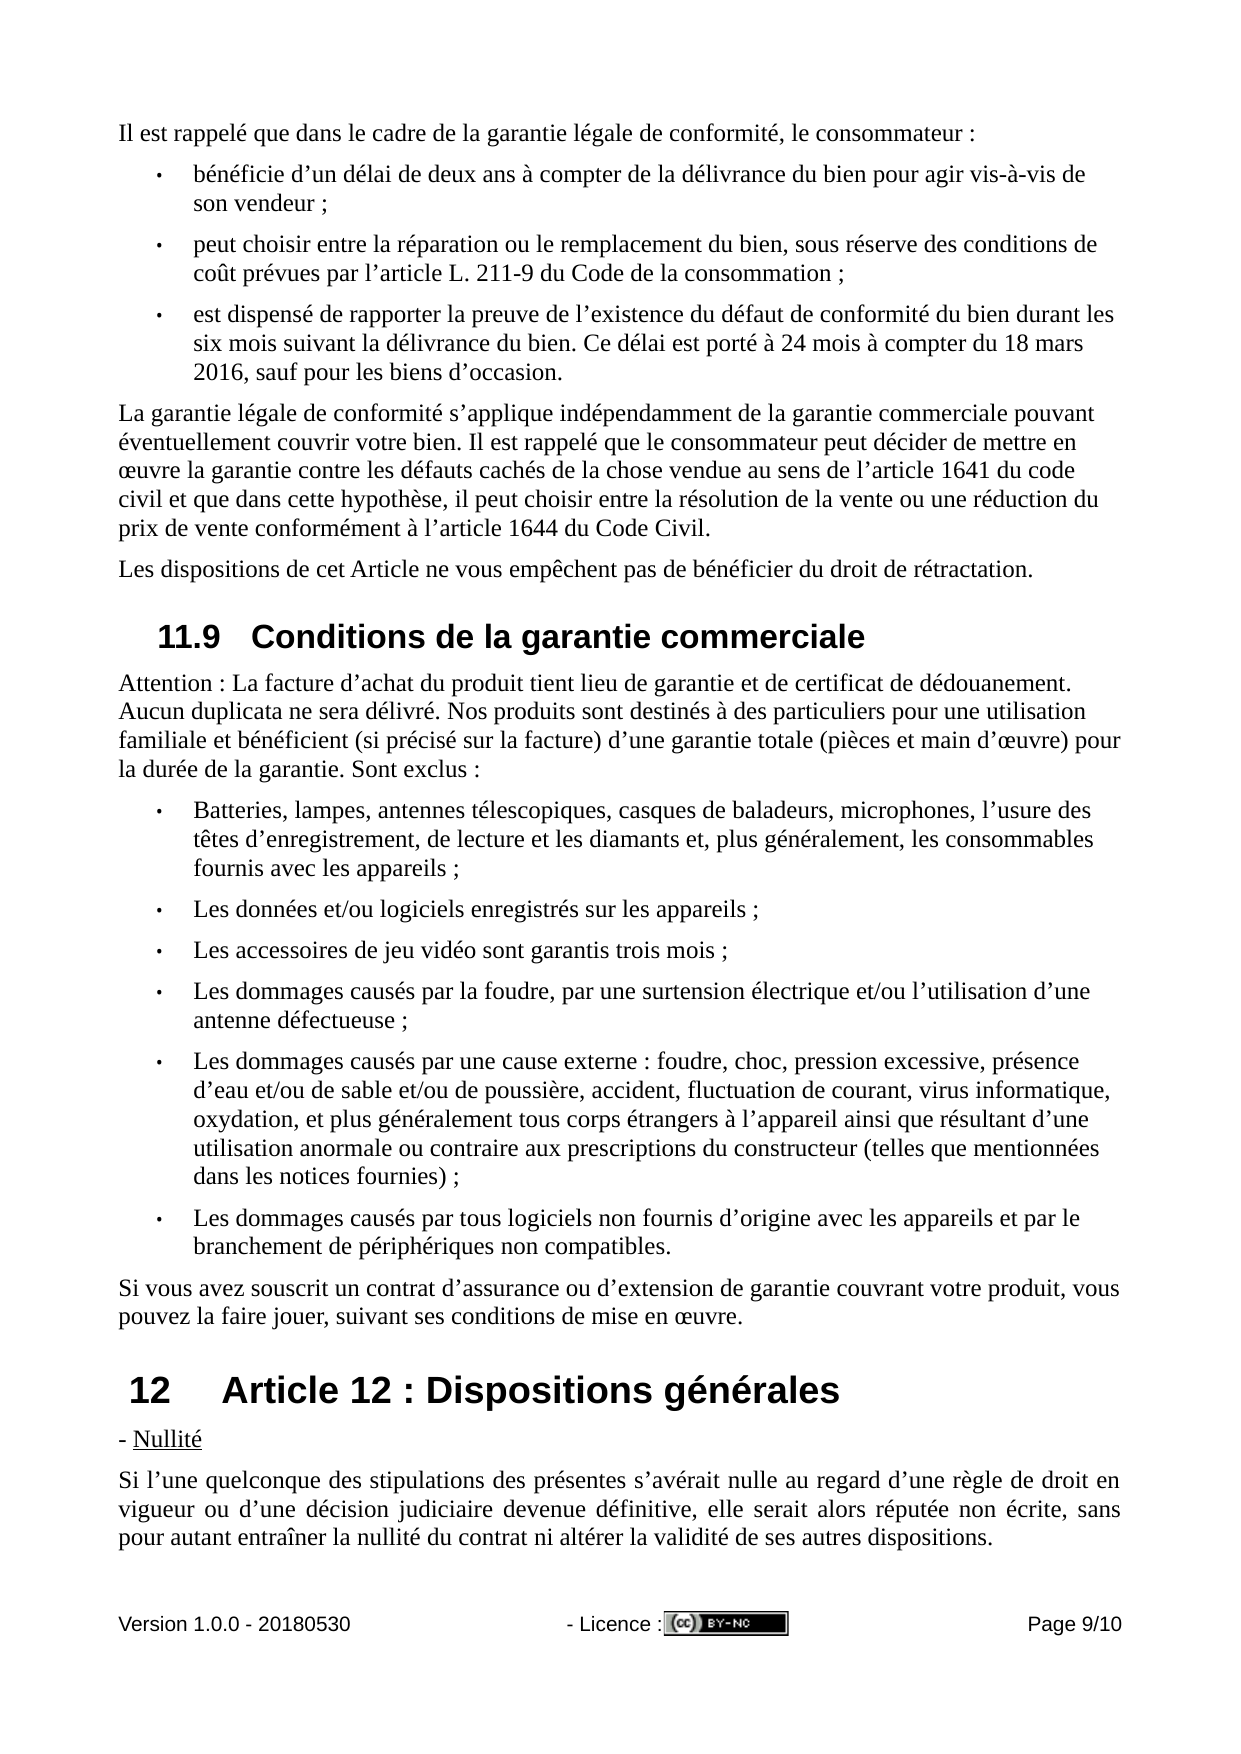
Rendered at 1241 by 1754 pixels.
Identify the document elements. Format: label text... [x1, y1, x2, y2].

text Les dispositions de cet Article ne vous empêchent pas de bénéficier du droit de rétractation. [118, 554, 1122, 583]
list bénéficie d’un délai de deux ans à compter de la délivrance du bien pour agir vis-à-vis de son vendeur ; [156, 159, 1122, 217]
list Les dommages causés par la foudre, par une surtension électrique et/ou l’utilisation d’une antenne défectueuse ; [156, 976, 1122, 1034]
subtitle Article 12 : Dispositions générales [118, 1368, 1122, 1411]
picture [663, 1611, 789, 1636]
text Il est rappelé que dans le cadre de la garantie légale de conformité, le consommateur : [118, 118, 1122, 147]
list Les accessoires de jeu vidéo sont garantis trois mois ; [156, 935, 1122, 964]
list Batteries, lampes, antennes télescopiques, casques de baladeurs, microphones, l’usure des têtes d’enregistrement, de lecture et les diamants et, plus généralement, les consommables fournis avec les appareils ; [156, 795, 1122, 881]
list Les dommages causés par une cause externe : foudre, choc, pression excessive, présence d’eau et/ou de sable et/ou de poussière, accident, fluctuation de courant, virus informatique, oxydation, et plus généralement tous corps étrangers à l’appareil ainsi que résultant d’une utilisation anormale ou contraire aux prescriptions du constructeur (telles que mentionnées dans les notices fournies) ; [156, 1046, 1122, 1190]
text Si vous avez souscrit un contrat d’assurance ou d’extension de garantie couvrant votre produit, vous pouvez la faire jouer, suivant ses conditions de mise en œuvre. [118, 1273, 1122, 1330]
text - Nullité [118, 1424, 1122, 1452]
list peut choisir entre la réparation ou le remplacement du bien, sous réserve des conditions de coût prévues par l’article L. 211-9 du Code de la consommation ; [156, 229, 1122, 287]
subtitle Conditions de la garantie commerciale [148, 616, 1122, 655]
text Attention : La facture d’achat du produit tient lieu de garantie et de certificat de dédouanement. Aucun duplicata ne sera délivré. Nos produits sont destinés à des particuliers pour une utilisation familiale et bénéficient (si précisé sur la facture) d’une garantie totale (pièces et main d’œuvre) pour la durée de la garantie. Sont exclus : [118, 668, 1122, 783]
list Les données et/ou logiciels enregistrés sur les appareils ; [156, 894, 1122, 923]
text Si l’une quelconque des stipulations des présentes s’avérait nulle au regard d’une règle de droit en vigueur ou d’une décision judiciaire devenue définitive, elle serait alors réputée non écrite, sans pour autant entraîner la nullité du contrat ni altérer la validité de ses autres dispositions. [118, 1465, 1122, 1551]
list Les dommages causés par tous logiciels non fournis d’origine avec les appareils et par le branchement de périphériques non compatibles. [156, 1203, 1122, 1260]
text La garantie légale de conformité s’applique indépendamment de la garantie commerciale pouvant éventuellement couvrir votre bien. Il est rappelé que le consommateur peut décider de mettre en œuvre la garantie contre les défauts cachés de la chose vendue au sens de l’article 1641 du code civil et que dans cette hypothèse, il peut choisir entre la résolution de la vente ou une réduction du prix de vente conformément à l’article 1644 du Code Civil. [118, 398, 1122, 542]
list est dispensé de rapporter la preuve de l’existence du défaut de conformité du bien durant les six mois suivant la délivrance du bien. Ce délai est porté à 24 mois à compter du 18 mars 2016, sauf pour les biens d’occasion. [156, 299, 1122, 386]
